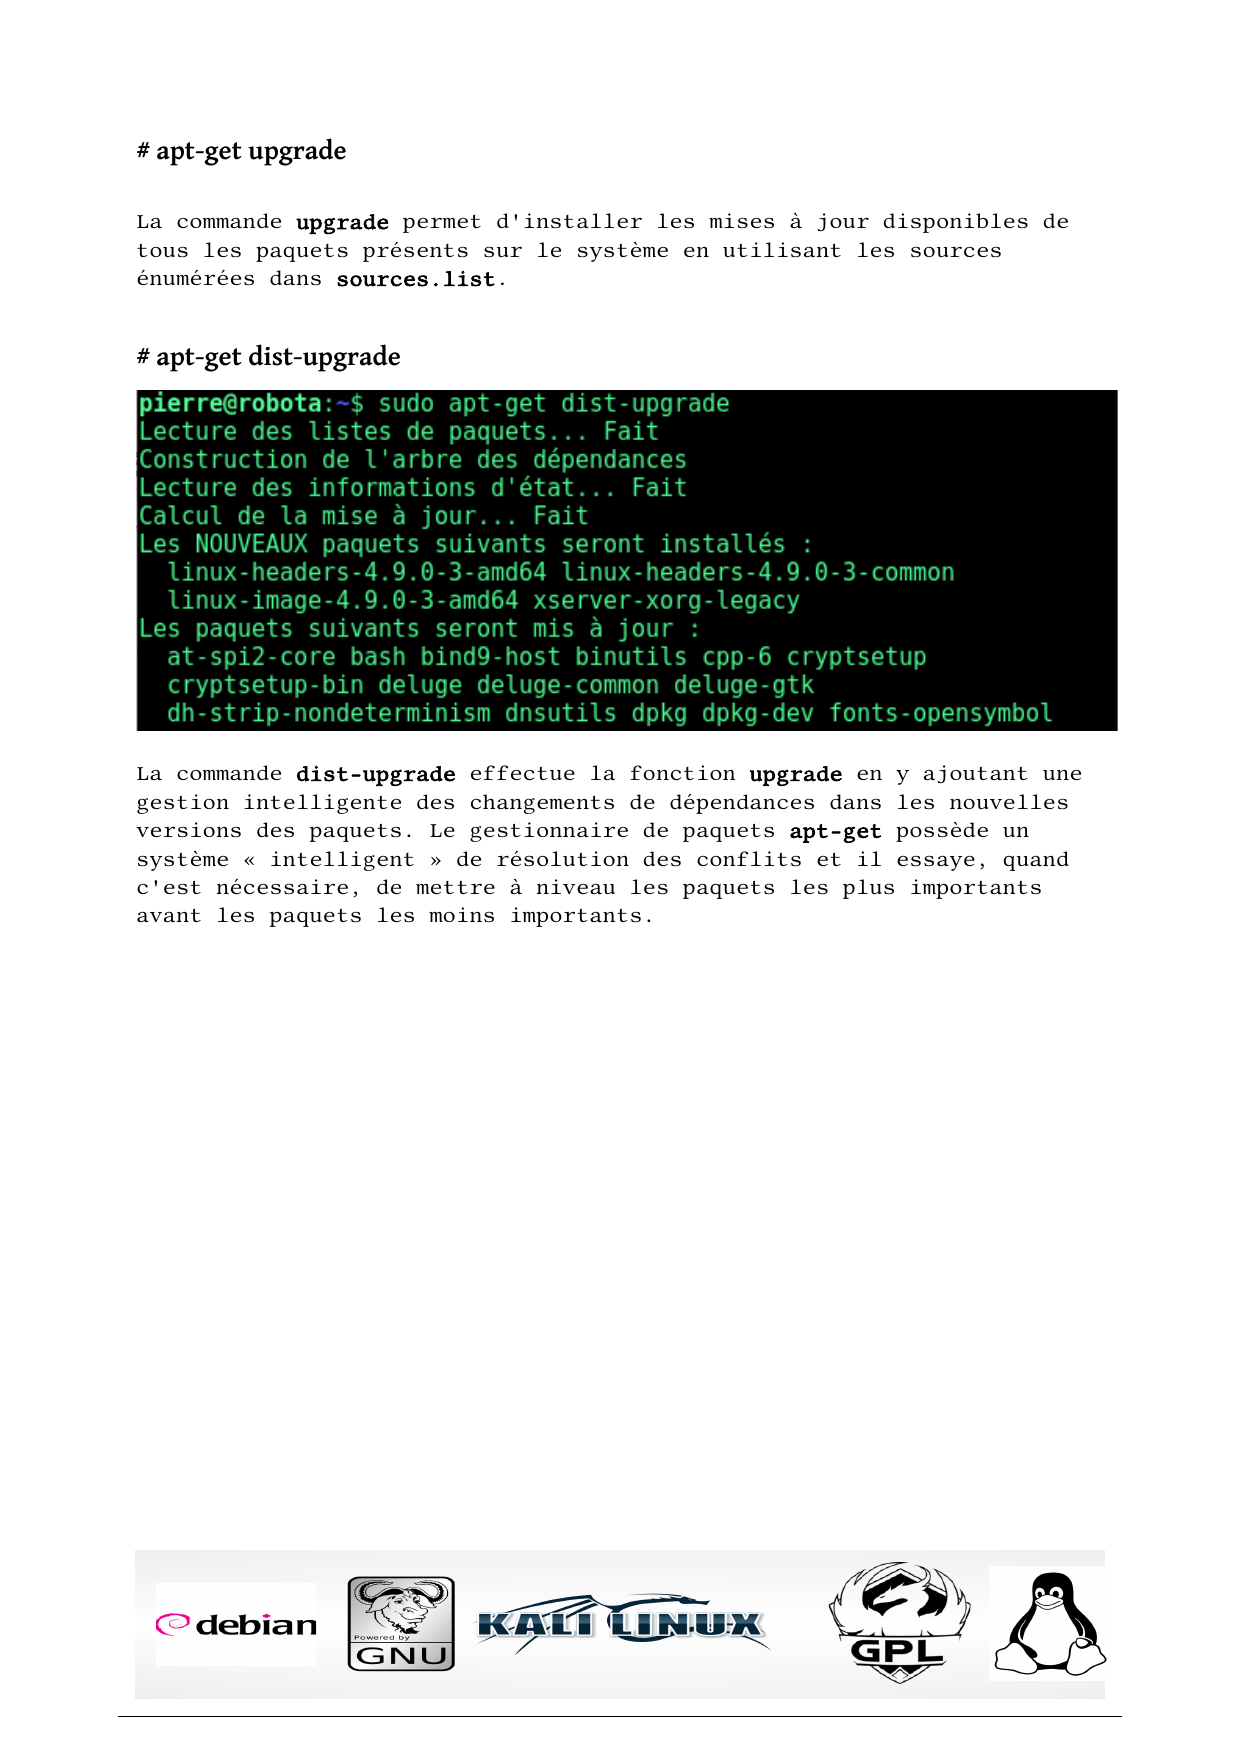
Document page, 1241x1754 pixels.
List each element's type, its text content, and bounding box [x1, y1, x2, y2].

picture [828, 1562, 971, 1684]
picture [156, 1583, 317, 1666]
text La commande upgrade permet d'installer les mises à jour disponibles de tous les paquets présents sur le système en utilisant les sources énumérées dans sources.list. [136, 210, 1104, 291]
text La commande dist-upgrade effectue la fonction upgrade en y ajoutant une gestion intelligente des changements de dépendances dans les nouvelles versions des paquets. Le gestionnaire de paquets apt-get possède un système « intelligent » de résolution des conflits et il essaye, quand c'est nécessaire, de mettre à niveau les paquets les plus importants avant les paquets les moins importants. [136, 762, 1104, 928]
picture [136, 390, 1118, 731]
picture [989, 1566, 1112, 1681]
picture [341, 1573, 782, 1674]
text # apt-get dist-upgrade [136, 341, 1104, 373]
text # apt-get upgrade [136, 136, 1104, 167]
